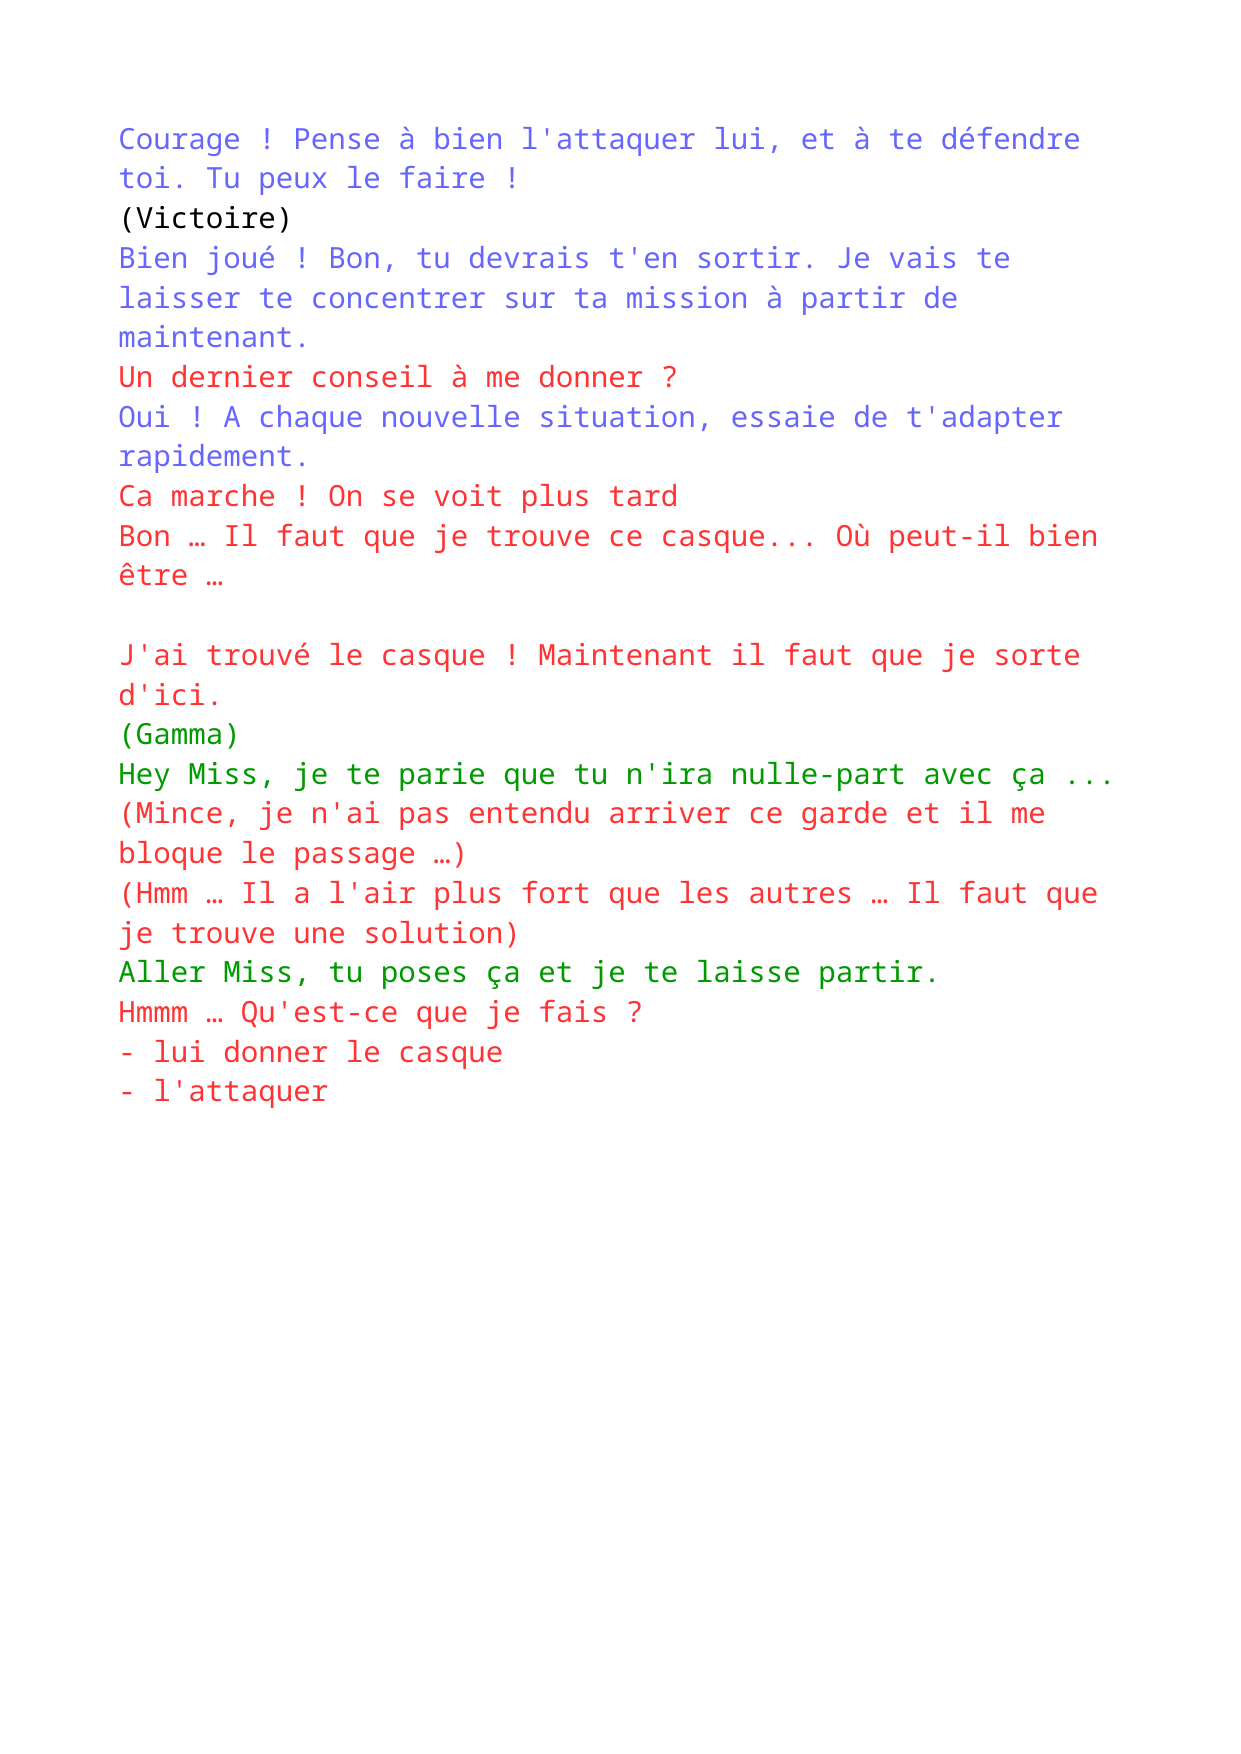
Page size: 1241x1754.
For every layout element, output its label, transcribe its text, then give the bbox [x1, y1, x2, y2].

text Hmmm … Qu'est-ce que je fais ? [118, 991, 1122, 1031]
text Hey Miss, je te parie que tu n'ira nulle-part avec ça ... [118, 753, 1122, 793]
text (Mince, je n'ai pas entendu arriver ce garde et il me bloque le passage …) [118, 793, 1122, 872]
text (Gamma) [118, 713, 1122, 753]
text (Hmm … Il a l'air plus fort que les autres … Il faut que je trouve une solution) [118, 872, 1122, 952]
text Oui ! A chaque nouvelle situation, essaie de t'adapter rapidement. [118, 396, 1122, 475]
text Un dernier conseil à me donner ? [118, 356, 1122, 396]
text Courage ! Pense à bien l'attaquer lui, et à te défendre toi. Tu peux le faire ! [118, 118, 1122, 197]
text J'ai trouvé le casque ! Maintenant il faut que je sorte d'ici. [118, 634, 1122, 713]
list - l'attaquer [118, 1071, 1122, 1110]
text Aller Miss, tu poses ça et je te laisse partir. [118, 952, 1122, 991]
text Ca marche ! On se voit plus tard [118, 475, 1122, 515]
text - lui donner le casque [118, 1031, 1122, 1071]
text Bien joué ! Bon, tu devrais t'en sortir. Je vais te laisser te concentrer sur ta mission à partir de maintenant. [118, 237, 1122, 356]
text Bon … Il faut que je trouve ce casque... Où peut-il bien être … [118, 515, 1122, 594]
text (Victoire) [118, 197, 1122, 237]
